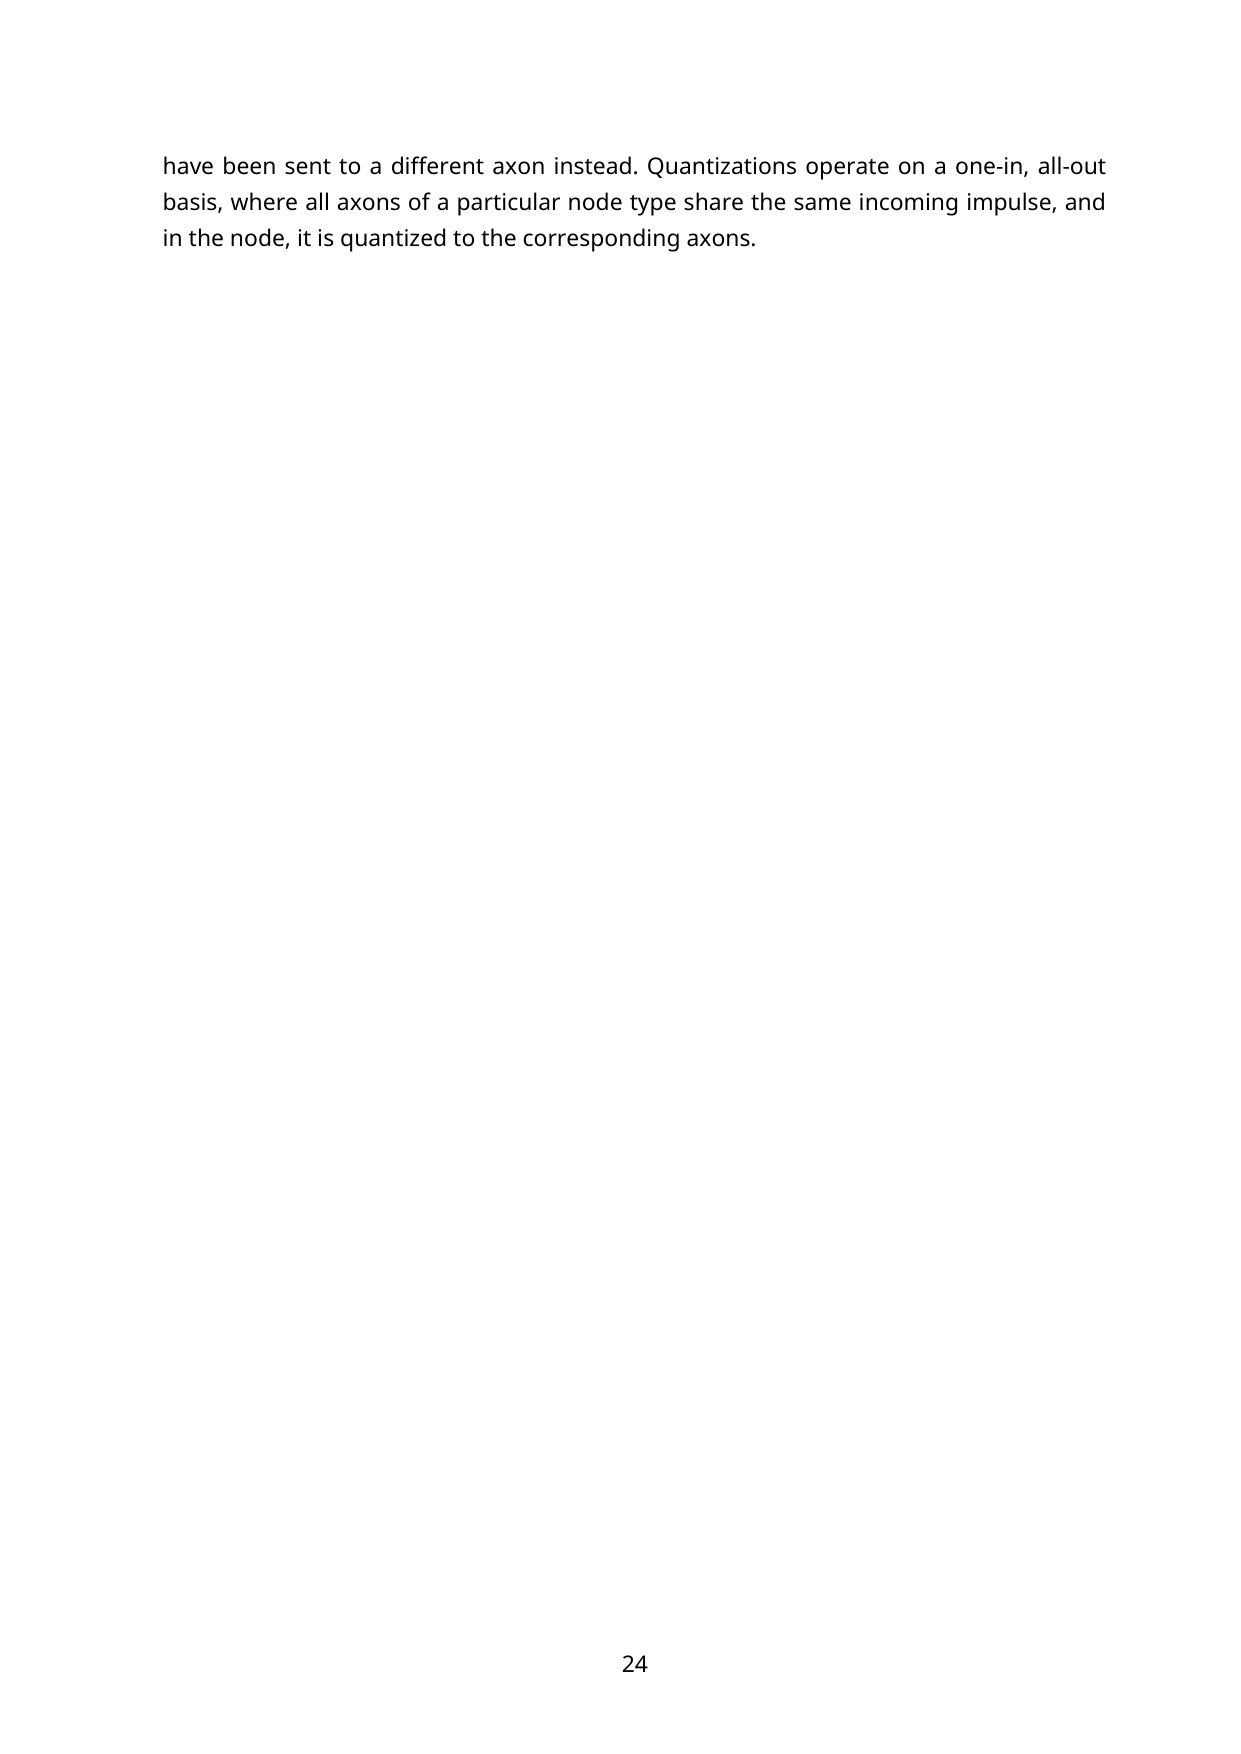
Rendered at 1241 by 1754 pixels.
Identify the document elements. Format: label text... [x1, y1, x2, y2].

text have been sent to a different axon instead. Quantizations operate on a one-in, all-out basis, where all axons of a particular node type share the same incoming impulse, and in the node, it is quantized to the corresponding axons. [162, 150, 1107, 253]
